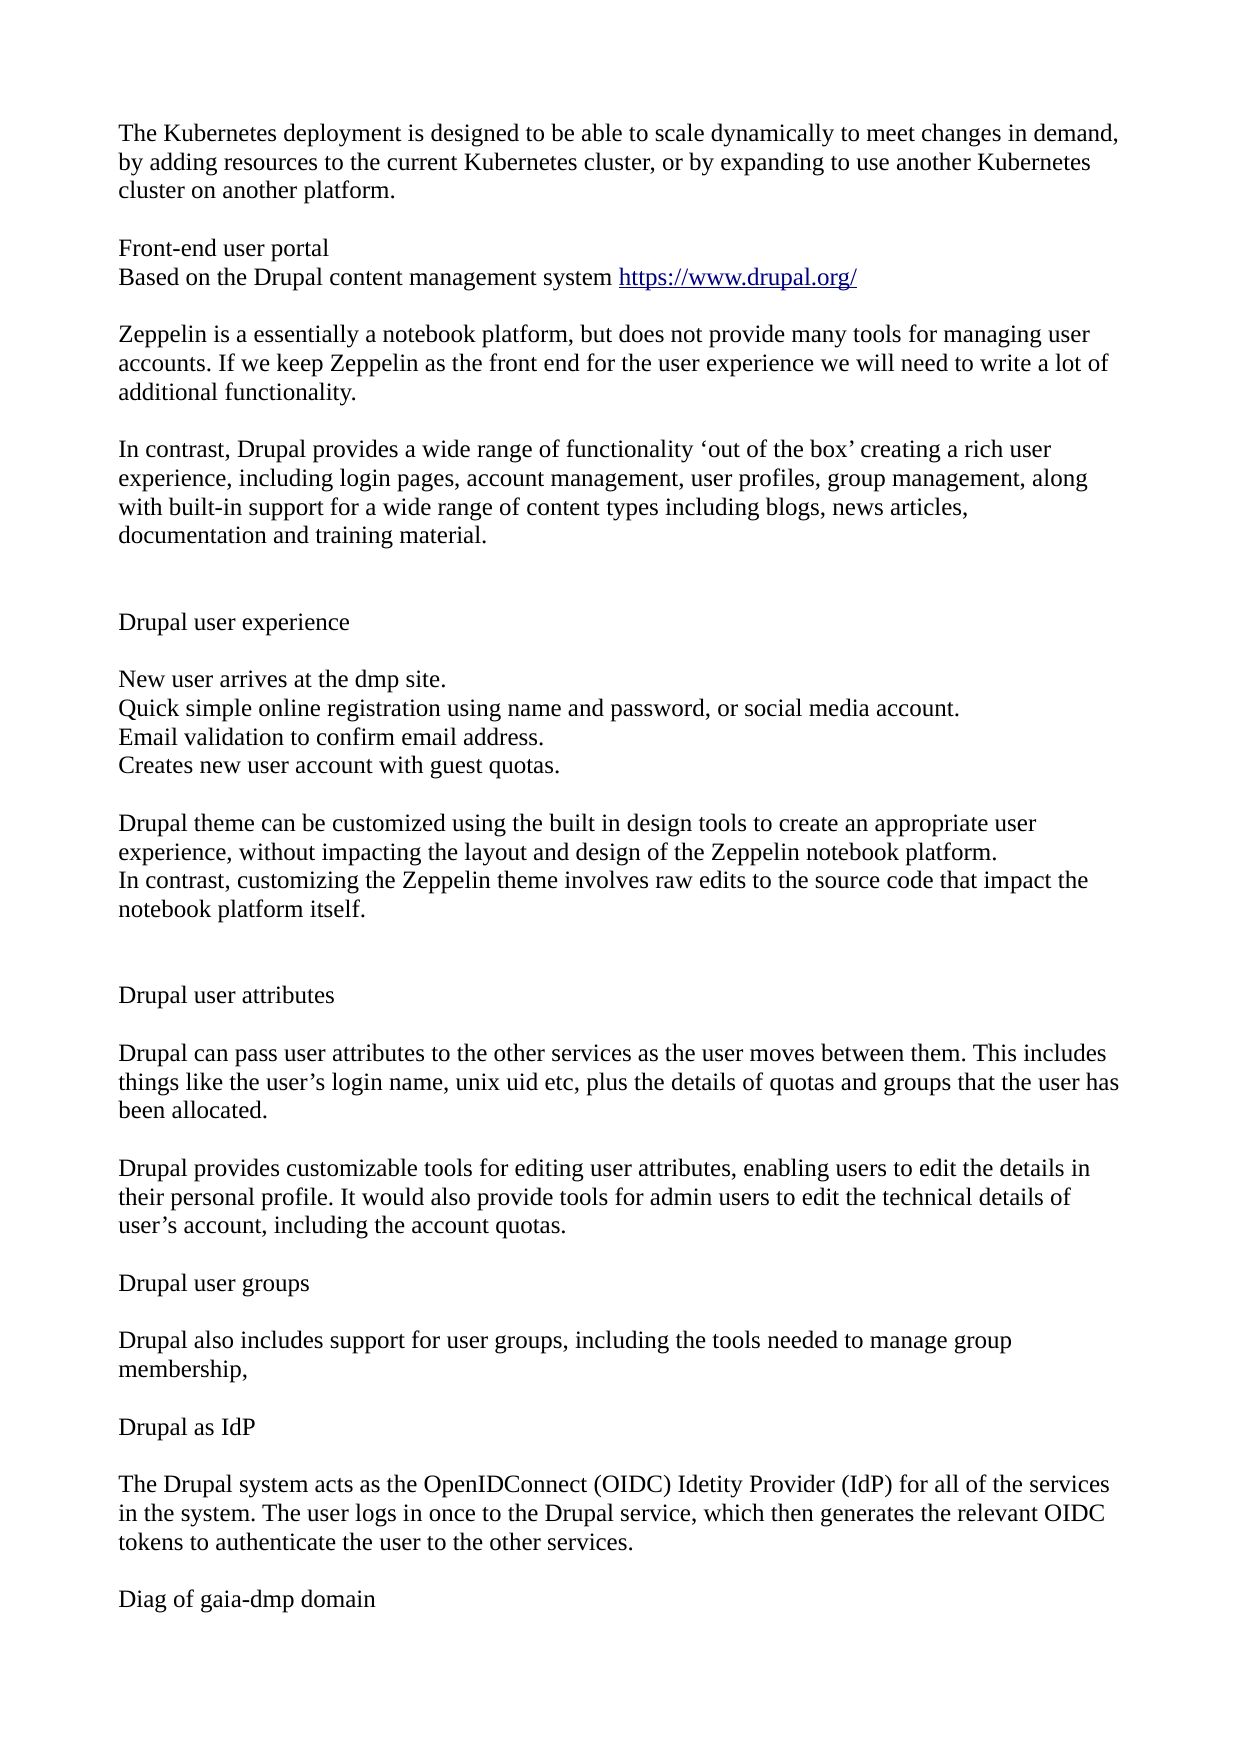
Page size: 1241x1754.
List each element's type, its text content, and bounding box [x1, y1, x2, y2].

text Drupal user experience [118, 607, 1122, 636]
text Drupal also includes support for user groups, including the tools needed to manage group membership, [118, 1326, 1122, 1383]
text Drupal can pass user attributes to the other services as the user moves between them. This includes things like the user’s login name, unix uid etc, plus the details of quotas and groups that the user has been allocated. [118, 1038, 1122, 1124]
text Drupal theme can be customized using the built in design tools to create an appropriate user experience, without impacting the layout and design of the Zeppelin notebook platform. [118, 808, 1122, 866]
text In contrast, customizing the Zeppelin theme involves raw edits to the source code that impact the notebook platform itself. [118, 866, 1122, 923]
text Front-end user portal [118, 233, 1122, 262]
text The Drupal system acts as the OpenIDConnect (OIDC) Idetity Provider (IdP) for all of the services in the system. The user logs in once to the Drupal service, which then generates the relevant OIDC tokens to authenticate the user to the other services. [118, 1469, 1122, 1556]
text New user arrives at the dmp site. [118, 664, 1122, 693]
text Zeppelin is a essentially a notebook platform, but does not provide many tools for managing user accounts. If we keep Zeppelin as the front end for the user experience we will need to write a lot of additional functionality. [118, 319, 1122, 406]
text Email validation to confirm email address. [118, 722, 1122, 751]
text Drupal provides customizable tools for editing user attributes, enabling users to edit the details in their personal profile. It would also provide tools for admin users to edit the technical details of user’s account, including the account quotas. [118, 1153, 1122, 1239]
text The Kubernetes deployment is designed to be able to scale dynamically to meet changes in demand, by adding resources to the current Kubernetes cluster, or by expanding to use another Kubernetes cluster on another platform. [118, 118, 1122, 204]
text Creates new user account with guest quotas. [118, 751, 1122, 779]
text Drupal as IdP [118, 1412, 1122, 1441]
text Based on the Drupal content management system https://www.drupal.org/ [118, 262, 1122, 291]
text In contrast, Drupal provides a wide range of functionality ‘out of the box’ creating a rich user experience, including login pages, account management, user profiles, group management, along with built-in support for a wide range of content types including blogs, news articles, documentation and training material. [118, 434, 1122, 549]
text Drupal user groups [118, 1268, 1122, 1297]
text Diag of gaia-dmp domain [118, 1584, 1122, 1613]
text Drupal user attributes [118, 981, 1122, 1009]
text Quick simple online registration using name and password, or social media account. [118, 693, 1122, 722]
